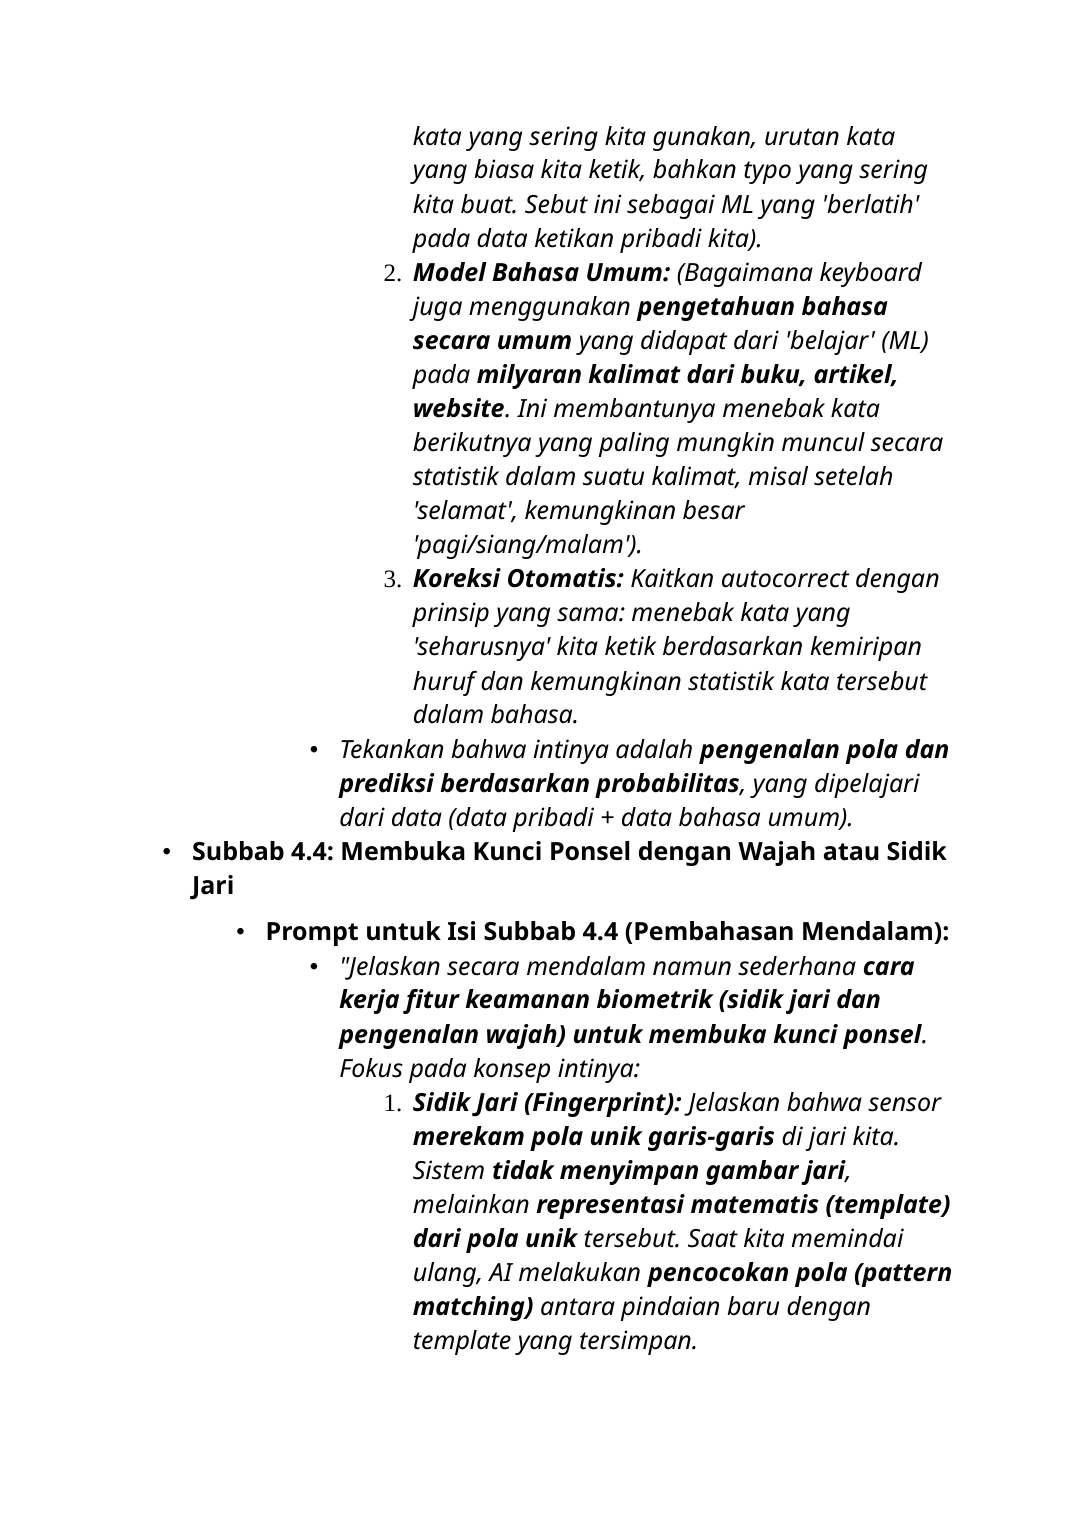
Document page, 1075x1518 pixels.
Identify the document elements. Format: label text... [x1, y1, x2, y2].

list "Jelaskan secara mendalam namun sederhana cara kerja fitur keamanan biometrik (sidik jari dan pengenalan wajah) untuk membuka kunci ponsel. Fokus pada konsep intinya: [309, 948, 957, 1084]
list Koreksi Otomatis: Kaitkan autocorrect dengan prinsip yang sama: menebak kata yang 'seharusnya' kita ketik berdasarkan kemiripan huruf dan kemungkinan statistik kata tersebut dalam bahasa. [383, 561, 957, 731]
list Subbab 4.4: Membuka Kunci Ponsel dengan Wajah atau Sidik Jari [162, 833, 957, 902]
list Model Bahasa Umum: (Bagaimana keyboard juga menggunakan pengetahuan bahasa secara umum yang didapat dari 'belajar' (ML) pada milyaran kalimat dari buku, artikel, website. Ini membantunya menebak kata berikutnya yang paling mungkin muncul secara statistik dalam suatu kalimat, misal setelah 'selamat', kemungkinan besar 'pagi/siang/malam'). [383, 254, 957, 561]
list kata yang sering kita gunakan, urutan kata yang biasa kita ketik, bahkan typo yang sering kita buat. Sebut ini sebagai ML yang 'berlatih' pada data ketikan pribadi kita). [383, 118, 957, 254]
list Prompt untuk Isi Subbab 4.4 (Pembahasan Mendalam): [236, 914, 957, 948]
list Sidik Jari (Fingerprint): Jelaskan bahwa sensor merekam pola unik garis-garis di jari kita. Sistem tidak menyimpan gambar jari, melainkan representasi matematis (template) dari pola unik tersebut. Saat kita memindai ulang, AI melakukan pencocokan pola (pattern matching) antara pindaian baru dengan template yang tersimpan. [383, 1084, 957, 1357]
list Tekankan bahwa intinya adalah pengenalan pola dan prediksi berdasarkan probabilitas, yang dipelajari dari data (data pribadi + data bahasa umum). [309, 731, 957, 833]
